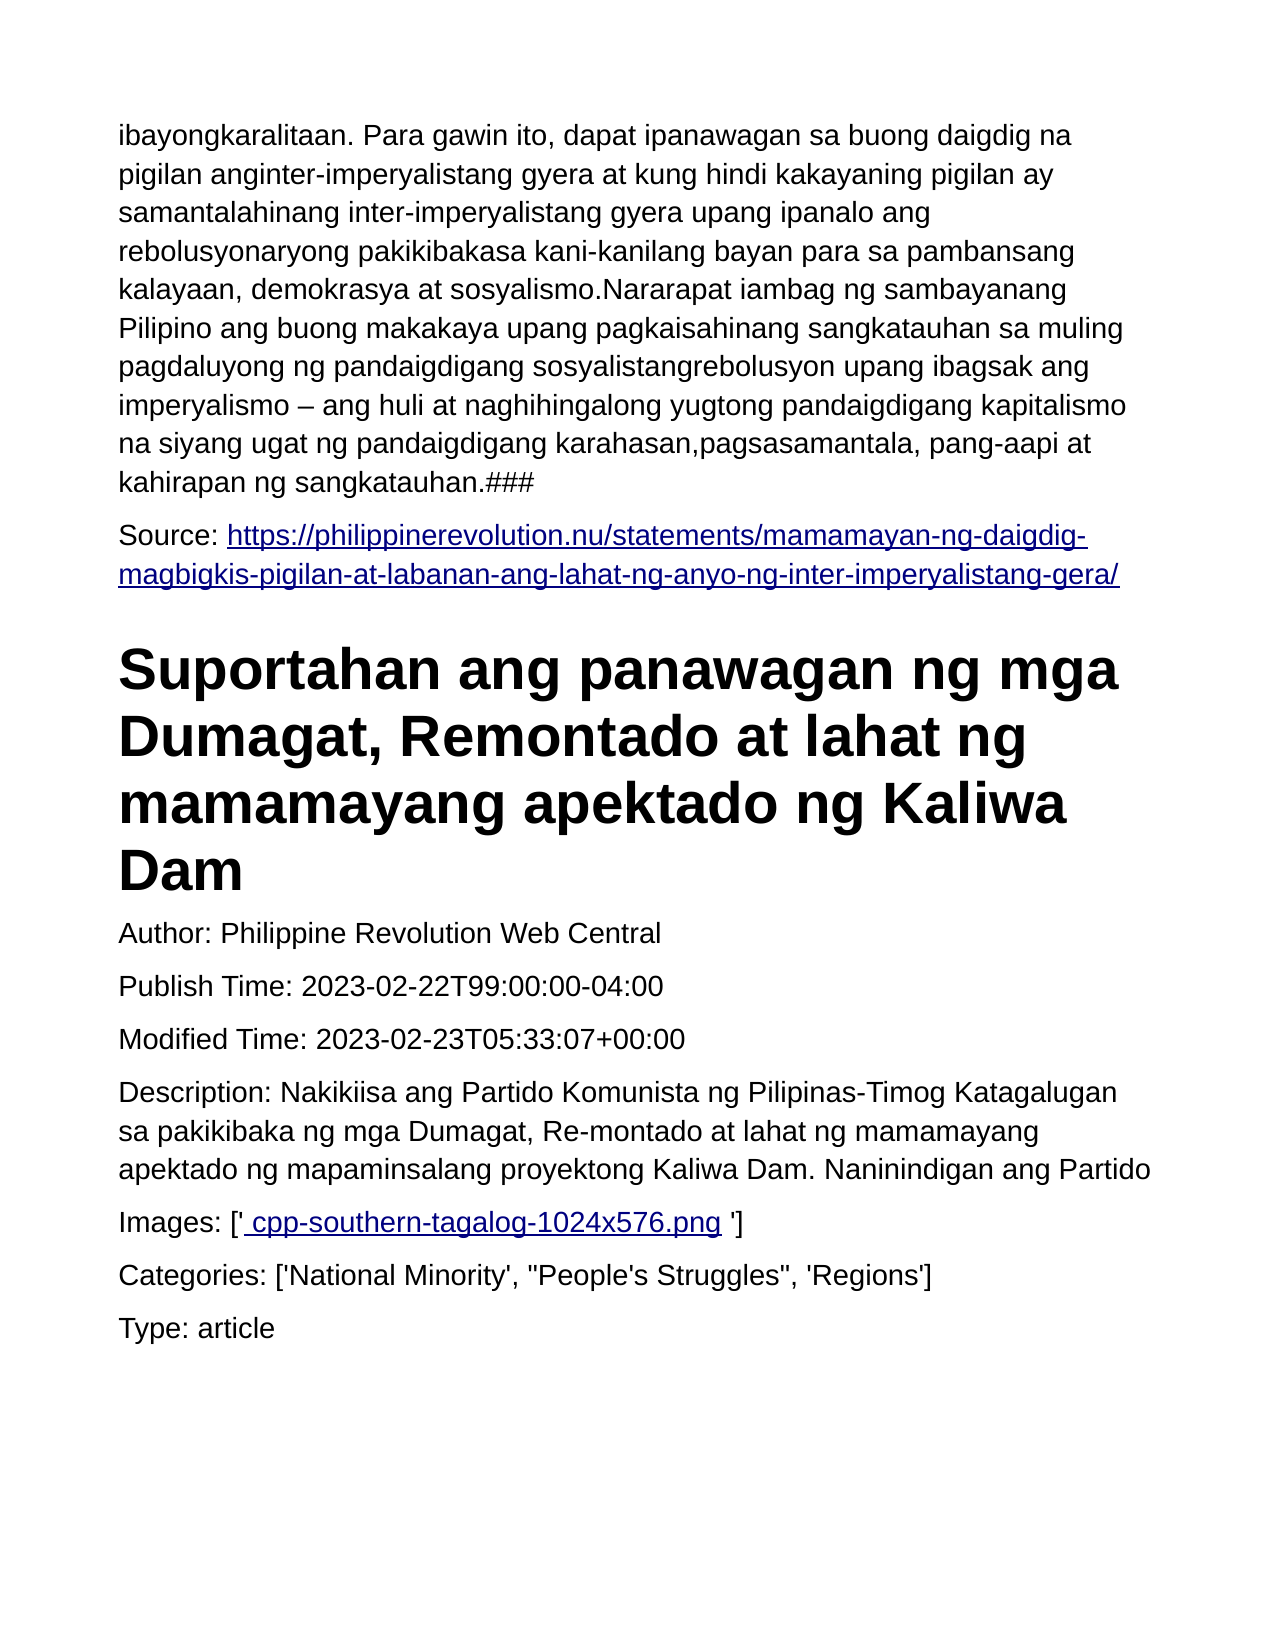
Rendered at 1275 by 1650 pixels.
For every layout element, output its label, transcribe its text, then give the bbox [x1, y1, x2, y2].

text Type: article [118, 1311, 1157, 1345]
text Modified Time: 2023-02-23T05:33:07+00:00 [118, 1022, 1157, 1055]
text Source: https://philippinerevolution.nu/statements/mamamayan-ng-daigdig-magbigkis-pigilan-at-labanan-ang-lahat-ng-anyo-ng-inter-imperyalistang-gera/ [118, 518, 1157, 590]
text Images: [' cpp-southern-tagalog-1024x576.png '] [118, 1205, 1157, 1239]
text Publish Time: 2023-02-22T99:00:00-04:00 [118, 969, 1157, 1002]
text Author: Philippine Revolution Web Central [118, 916, 1157, 949]
text Description: Nakikiisa ang Partido Komunista ng Pilipinas-Timog Katagalugan sa pakikibaka ng mga Dumagat, Re-montado at lahat ng mamamayang apektado ng mapaminsalang proyektong Kaliwa Dam. Naninindigan ang Partido [118, 1075, 1157, 1186]
text ibayongkaralitaan. Para gawin ito, dapat ipanawagan sa buong daigdig na pigilan anginter-imperyalistang gyera at kung hindi kakayaning pigilan ay samantalahinang inter-imperyalistang gyera upang ipanalo ang rebolusyonaryong pakikibakasa kani-kanilang bayan para sa pambansang kalayaan, demokrasya at sosyalismo.Nararapat iambag ng sambayanang Pilipino ang buong makakaya upang pagkaisahinang sangkatauhan sa muling pagdaluyong ng pandaigdigang sosyalistangrebolusyon upang ibagsak ang imperyalismo – ang huli at naghihingalong yugtong pandaigdigang kapitalismo na siyang ugat ng pandaigdigang karahasan,pagsasamantala, pang-aapi at kahirapan ng sangkatauhan.### [118, 118, 1157, 498]
subtitle Suportahan ang panawagan ng mga Dumagat, Remontado at lahat ng mamamayang apektado ng Kaliwa Dam [118, 635, 1157, 903]
text Categories: ['National Minority', "People's Struggles", 'Regions'] [118, 1258, 1157, 1292]
